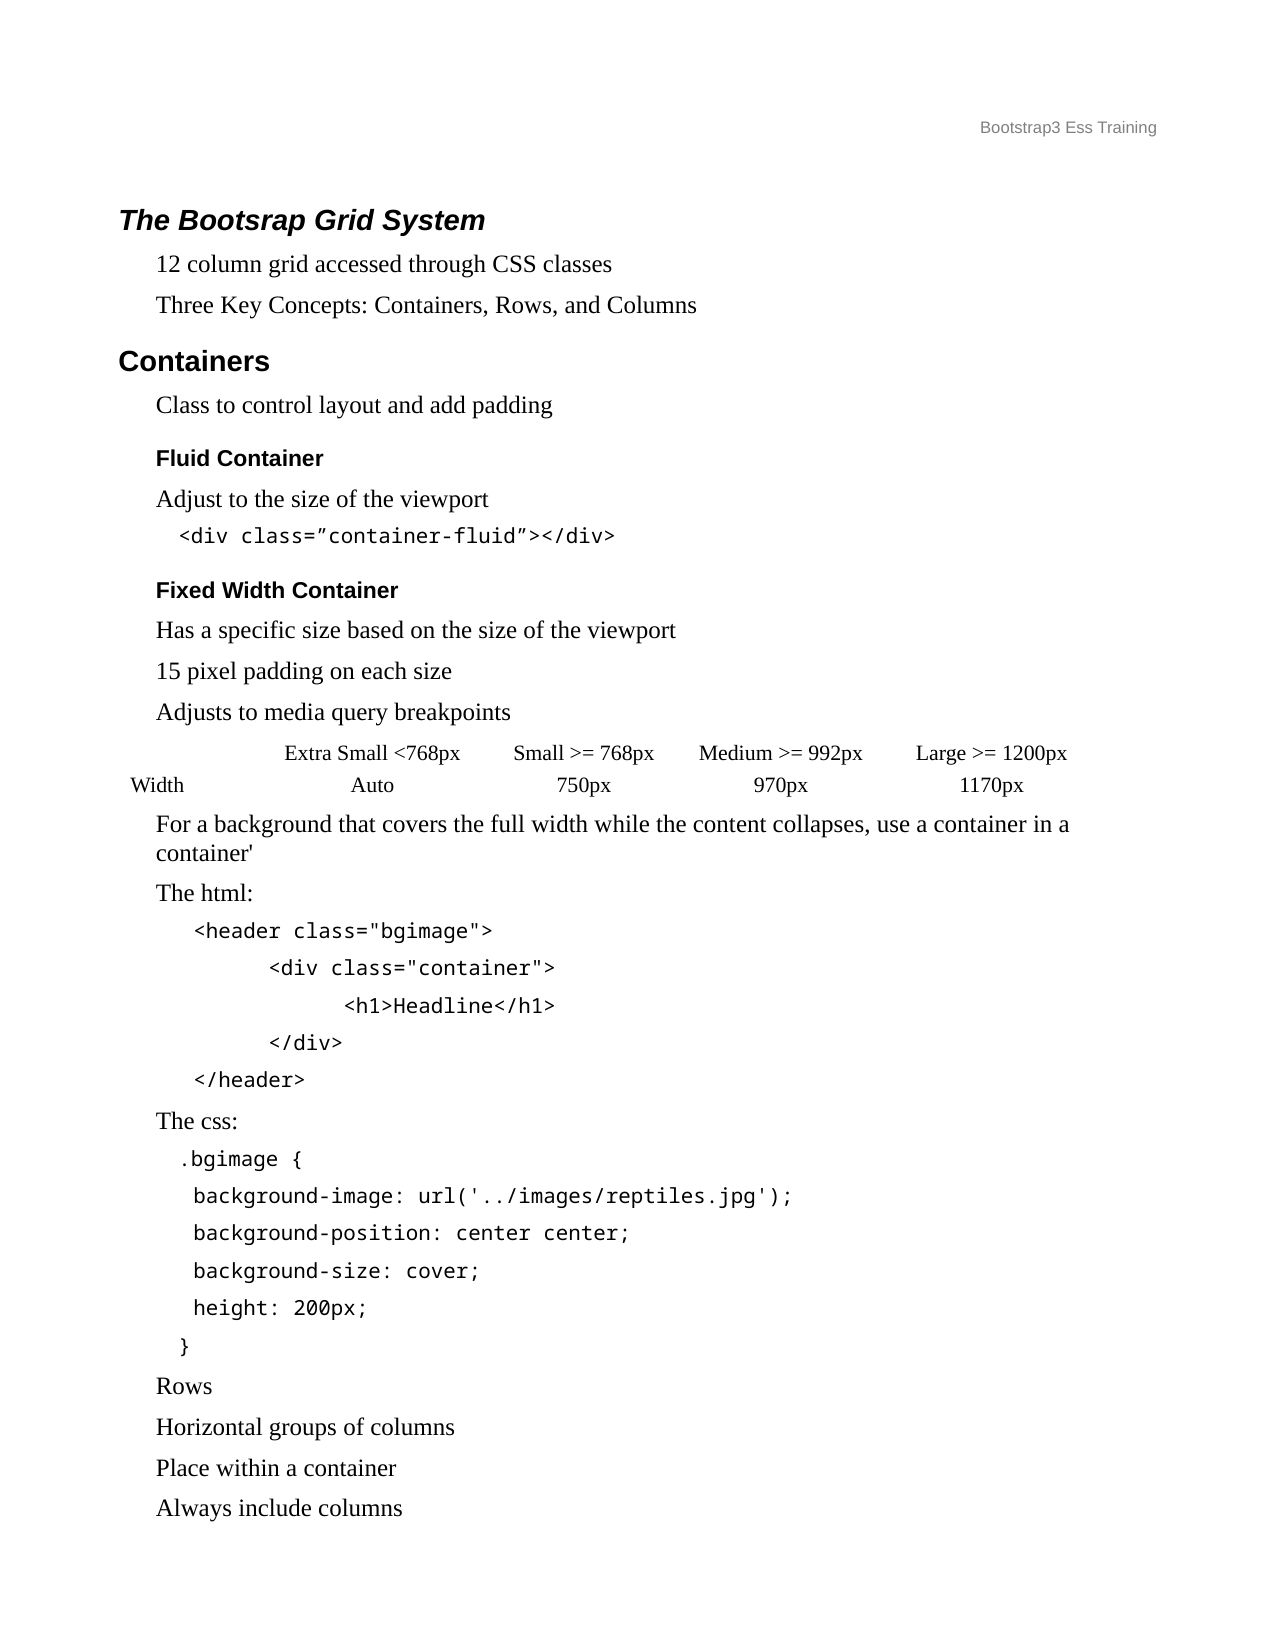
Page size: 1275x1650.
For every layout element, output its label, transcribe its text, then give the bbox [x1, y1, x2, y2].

text height: 200px; [178, 1293, 1157, 1322]
text </div> [178, 1028, 1157, 1057]
text background-image: url('../images/reptiles.jpg'); [178, 1181, 1157, 1209]
text 12 column grid accessed through CSS classes [156, 249, 1157, 278]
table_header [118, 734, 249, 766]
text The css: [156, 1106, 1157, 1135]
subtitle Containers [118, 344, 1157, 377]
text background-size: cover; [178, 1256, 1157, 1284]
table_cell 1170px [878, 766, 1093, 797]
text Adjusts to media query breakpoints [156, 697, 1157, 725]
text background-position: center center; [178, 1218, 1157, 1247]
text Rows [156, 1371, 1157, 1400]
text .bgimage { [178, 1144, 1157, 1172]
text <h1>Headline</h1> [178, 991, 1157, 1019]
subtitle The Bootsrap Grid System [118, 203, 1157, 237]
subtitle Fixed Width Container [156, 577, 1157, 603]
text For a background that covers the full width while the content collapses, use a container in a container' [156, 809, 1157, 866]
table_header Extra Small <768px [249, 734, 483, 766]
text <div class=”container-fluid”></div> [178, 521, 1157, 550]
table_cell Auto [249, 766, 483, 797]
text Always include columns [156, 1493, 1157, 1522]
table_cell Width [118, 766, 249, 797]
table_header Medium >= 992px [672, 734, 878, 766]
text The html: [156, 878, 1157, 907]
text </header> [178, 1066, 1157, 1094]
text Class to control layout and add padding [156, 390, 1157, 418]
table_cell 970px [672, 766, 878, 797]
text Horizontal groups of columns [156, 1412, 1157, 1441]
text Has a specific size based on the size of the viewport [156, 615, 1157, 644]
table_cell 750px [484, 766, 672, 797]
text Adjust to the size of the viewport [156, 484, 1157, 512]
text 15 pixel padding on each size [156, 656, 1157, 685]
text } [178, 1331, 1157, 1359]
table_header Large >= 1200px [878, 734, 1093, 766]
text <header class="bgimage"> [178, 916, 1157, 944]
text <div class="container"> [178, 953, 1157, 982]
text Three Key Concepts: Containers, Rows, and Columns [156, 290, 1157, 319]
subtitle Fluid Container [156, 445, 1157, 472]
text Place within a container [156, 1453, 1157, 1481]
table_header Small >= 768px [484, 734, 672, 766]
